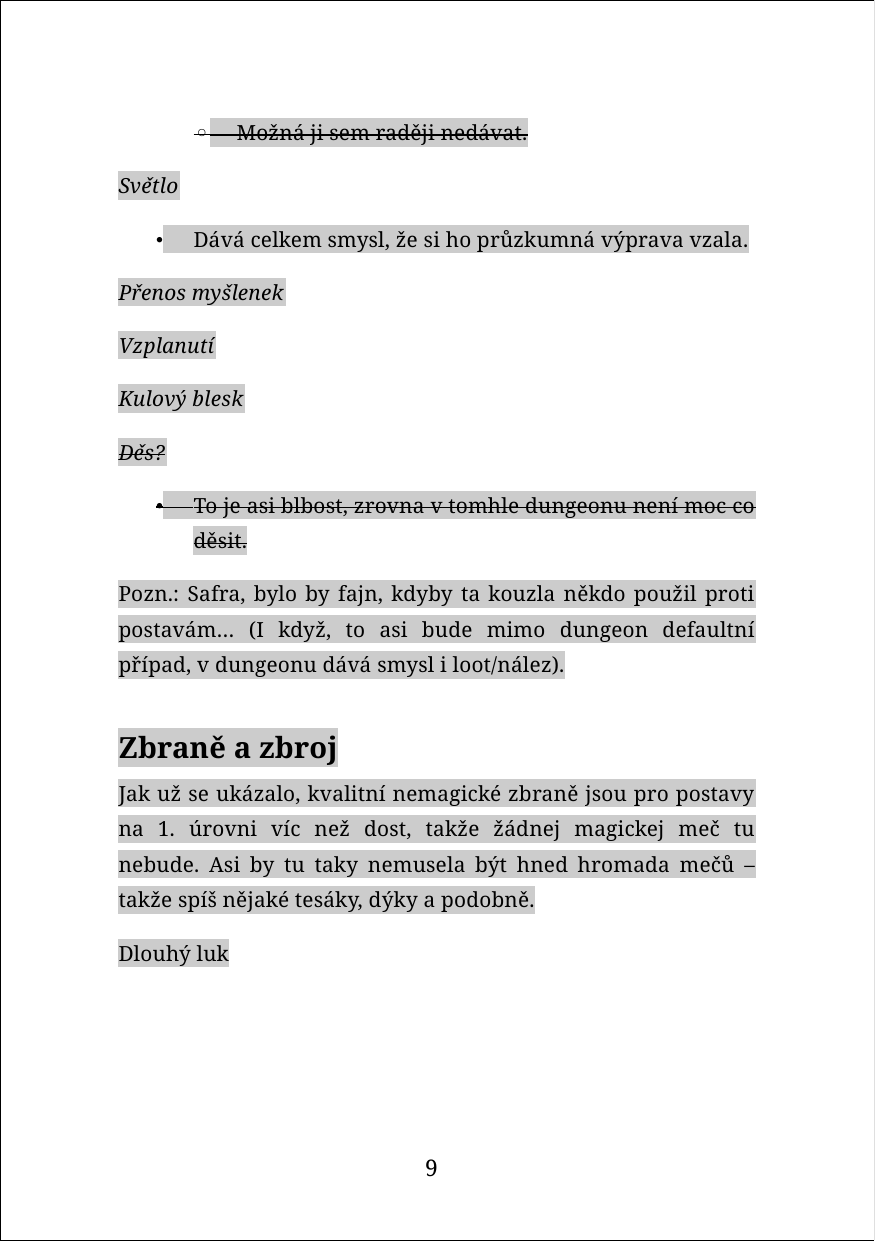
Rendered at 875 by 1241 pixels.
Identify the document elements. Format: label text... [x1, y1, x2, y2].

subtitle Zbraně a zbroj [118, 727, 756, 767]
text Vzplanutí [118, 331, 756, 359]
list Dává celkem smysl, že si ho průzkumná výprava vzala. [156, 225, 756, 253]
text Dlouhý luk [118, 939, 756, 967]
list To je asi blbost, zrovna v tomhle dungeonu není moc co děsit. [156, 491, 756, 507]
text Jak už se ukázalo, kvalitní nemagické zbraně jsou pro postavy na 1. úrovni víc než dost, takže žádnej magickej meč tu nebude. Asi by tu taky nemusela být hned hromada mečů – takže spíš nějaké tesáky, dýky a podobně. [118, 779, 756, 914]
list Možná ji sem raději nedávat. [193, 118, 756, 147]
text Kulový blesk [118, 384, 756, 413]
list To je asi blbost, zrovna v tomhle dungeonu není moc co děsit. [156, 508, 756, 555]
text Přenos myšlenek [118, 278, 756, 306]
text Světlo [118, 171, 756, 200]
text Pozn.: Safra, bylo by fajn, kdyby ta kouzla někdo použil proti postavám… (I když, to asi bude mimo dungeon defaultní případ, v dungeonu dává smysl i loot/nález). [118, 579, 756, 679]
text Děs? [118, 438, 756, 466]
